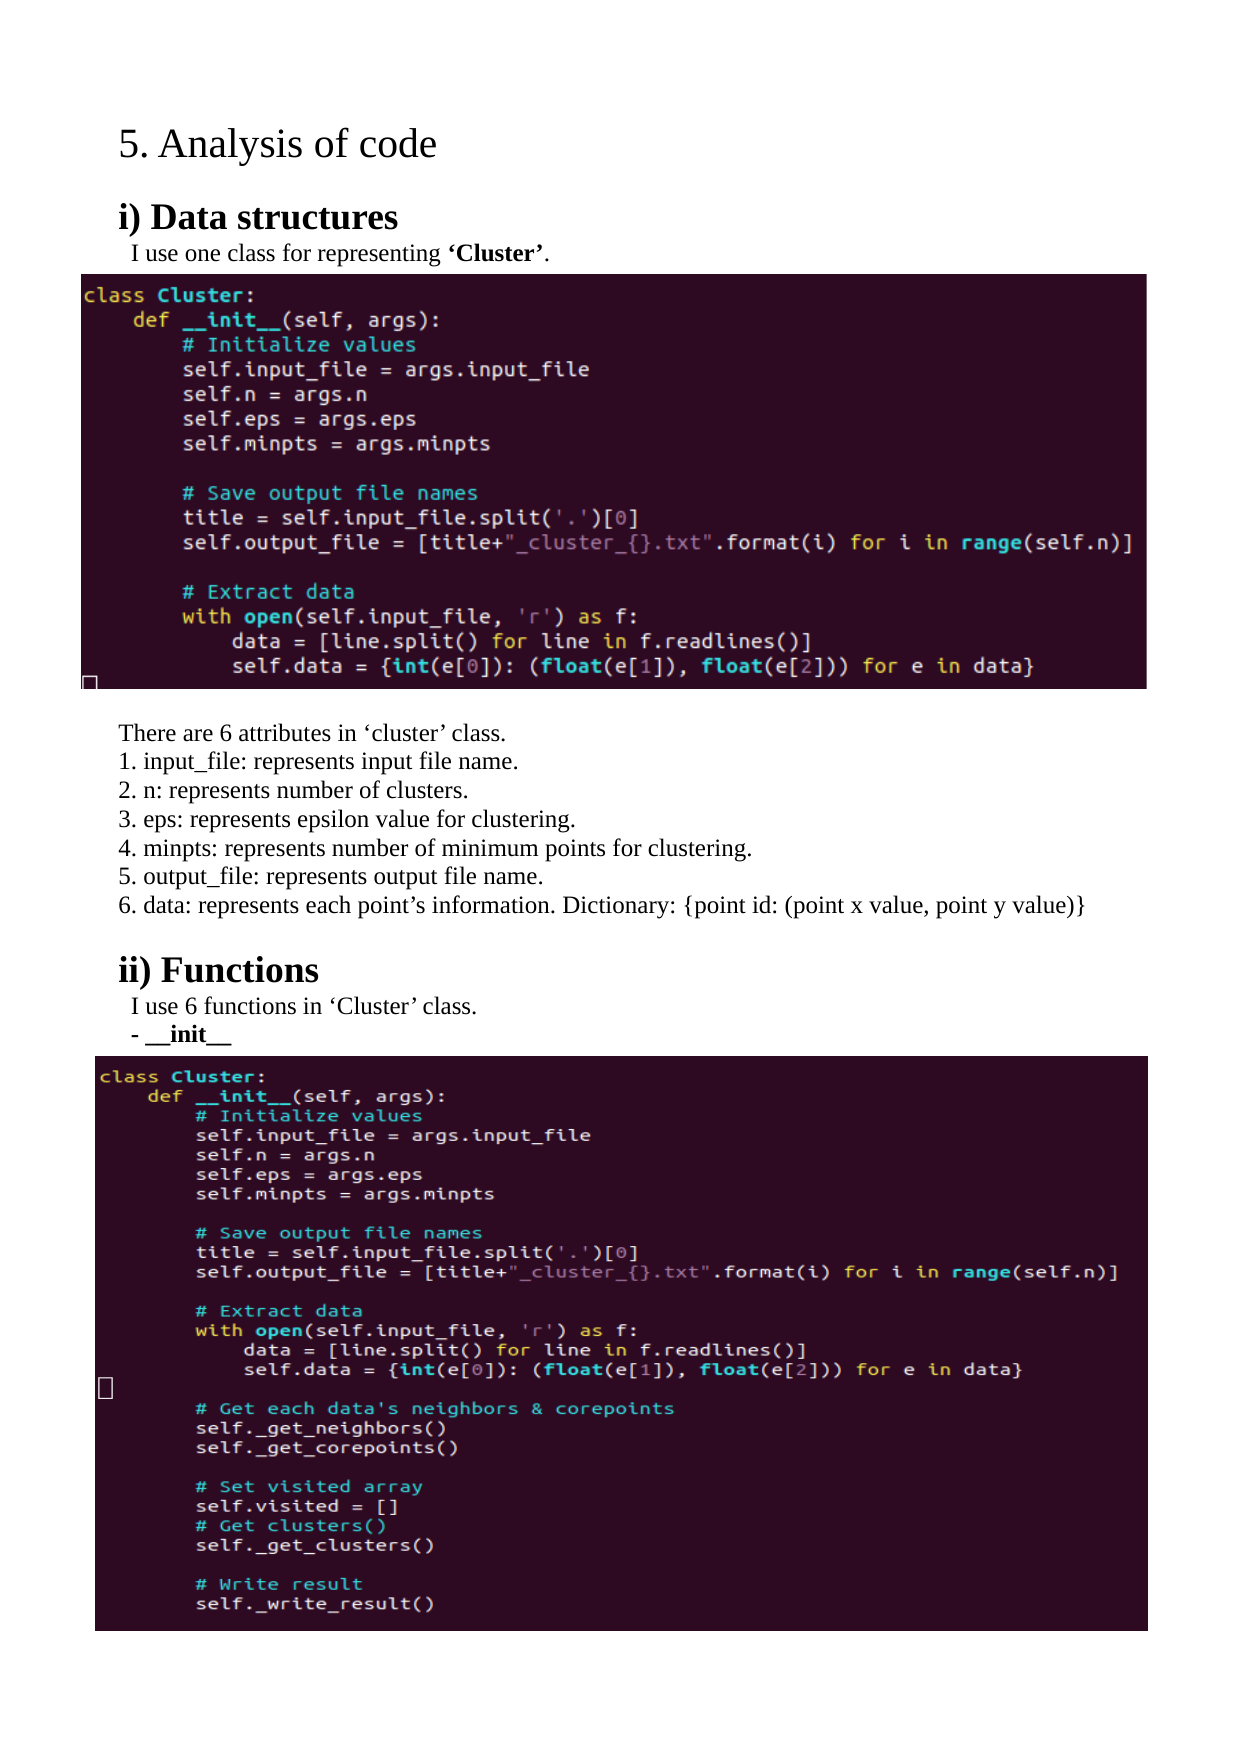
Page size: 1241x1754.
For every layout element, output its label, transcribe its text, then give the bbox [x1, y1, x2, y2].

text There are 6 attributes in ‘cluster’ class. [118, 718, 1122, 746]
text 2. n: represents number of clusters. [118, 775, 1122, 804]
picture [81, 274, 253, 491]
text 3. eps: represents epsilon value for clustering. [118, 804, 1122, 833]
text - __init__ [118, 1019, 1122, 1048]
text 4. minpts: represents number of minimum points for clustering. [118, 833, 1122, 861]
text 5. output_file: represents output file name. [118, 861, 1122, 890]
text I use 6 functions in ‘Cluster’ class. [118, 991, 1122, 1019]
text i) Data structures [118, 195, 1122, 238]
text ii) Functions [118, 948, 1122, 991]
text 1. input_file: represents input file name. [118, 746, 1122, 775]
picture [95, 1056, 266, 1631]
text 5. Analysis of code [118, 118, 1122, 166]
text 6. data: represents each point’s information. Dictionary: {point id: (point x value, point y value)} [118, 890, 1122, 919]
text I use one class for representing ‘Cluster’. [118, 238, 1122, 267]
